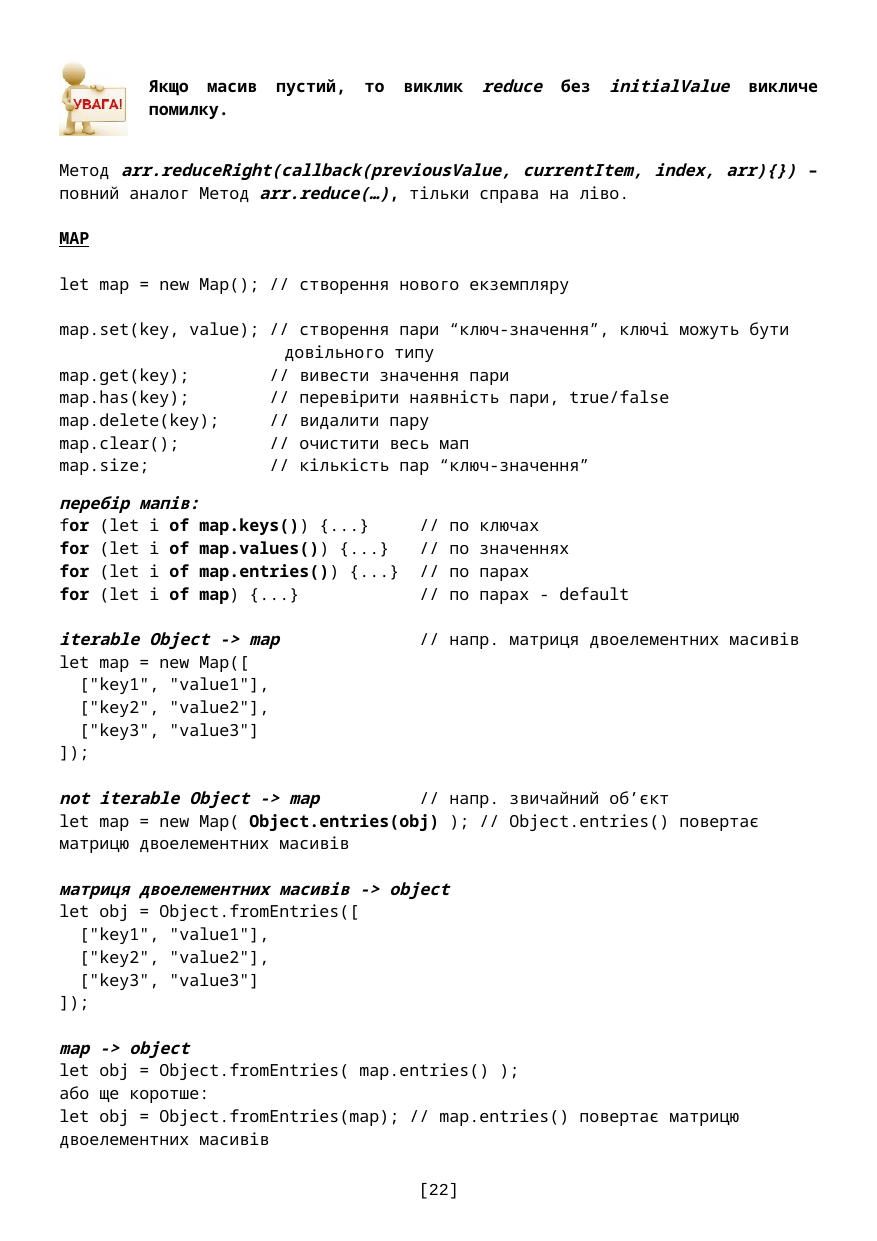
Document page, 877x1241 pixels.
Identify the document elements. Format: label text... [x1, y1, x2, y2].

text ["key1", "value1"], [59, 923, 818, 945]
text let obj = Object.fromEntries([ [59, 900, 818, 923]
table_header Якщо масив пустий, то виклик reduce без initialValue викличе помилку. [149, 59, 818, 136]
text for (let i of map.values()) {...} // по значеннях [59, 537, 818, 559]
text або ще коротше: [59, 1082, 818, 1104]
text let obj = Object.fromEntries(map); // map.entries() повертає матрицю двоелементних масивів [59, 1104, 818, 1150]
text матриця двоелементних масивів -> object [59, 877, 818, 900]
text map.size; // кількість пар “ключ-значення” [59, 454, 818, 477]
picture [59, 59, 128, 136]
text map.delete(key); // видалити пару [59, 408, 818, 431]
subtitle Метод arr.reduceRight(callback(previousValue, currentItem, index, arr){}) – повний аналог Метод arr.reduce(…), тільки справа на ліво. [59, 159, 818, 204]
text map.clear(); // очистити весь мап [59, 431, 818, 454]
text ]); [59, 991, 818, 1013]
text перебір мапів: [59, 491, 818, 514]
text let obj = Object.fromEntries( map.entries() ); [59, 1059, 818, 1082]
text MAP [59, 227, 818, 249]
text map.has(key); // перевірити наявність пари, true/false [59, 386, 818, 408]
text for (let i of map.entries()) {...} // по парах [59, 559, 818, 582]
text map.set(key, value); // створення пари “ключ-значення”, ключі можуть бути довільного типу [59, 318, 818, 363]
text ["key2", "value2"], [59, 945, 818, 968]
text ["key3", "value3"] [59, 718, 818, 741]
text ]); [59, 741, 818, 764]
text map.get(key); // вивести значення пари [59, 363, 818, 386]
text not iterable Object -> map // напр. звичайний об’єкт [59, 786, 818, 809]
text ["key1", "value1"], [59, 673, 818, 696]
text let map = new Map( Object.entries(obj) ); // Object.entries() повертає матрицю двоелементних масивів [59, 809, 818, 854]
table_header [128, 59, 148, 136]
text let map = new Map([ [59, 650, 818, 673]
text let map = new Map(); // створення нового екземпляру [59, 272, 818, 295]
text ["key2", "value2"], [59, 696, 818, 718]
text map -> object [59, 1036, 818, 1059]
text for (let i of map) {...} // по парах - default [59, 582, 818, 605]
text iterable Object -> map // напр. матриця двоелементних масивів [59, 627, 818, 650]
text ["key3", "value3"] [59, 968, 818, 991]
text for (let i of map.keys()) {...} // по ключах [59, 514, 818, 537]
